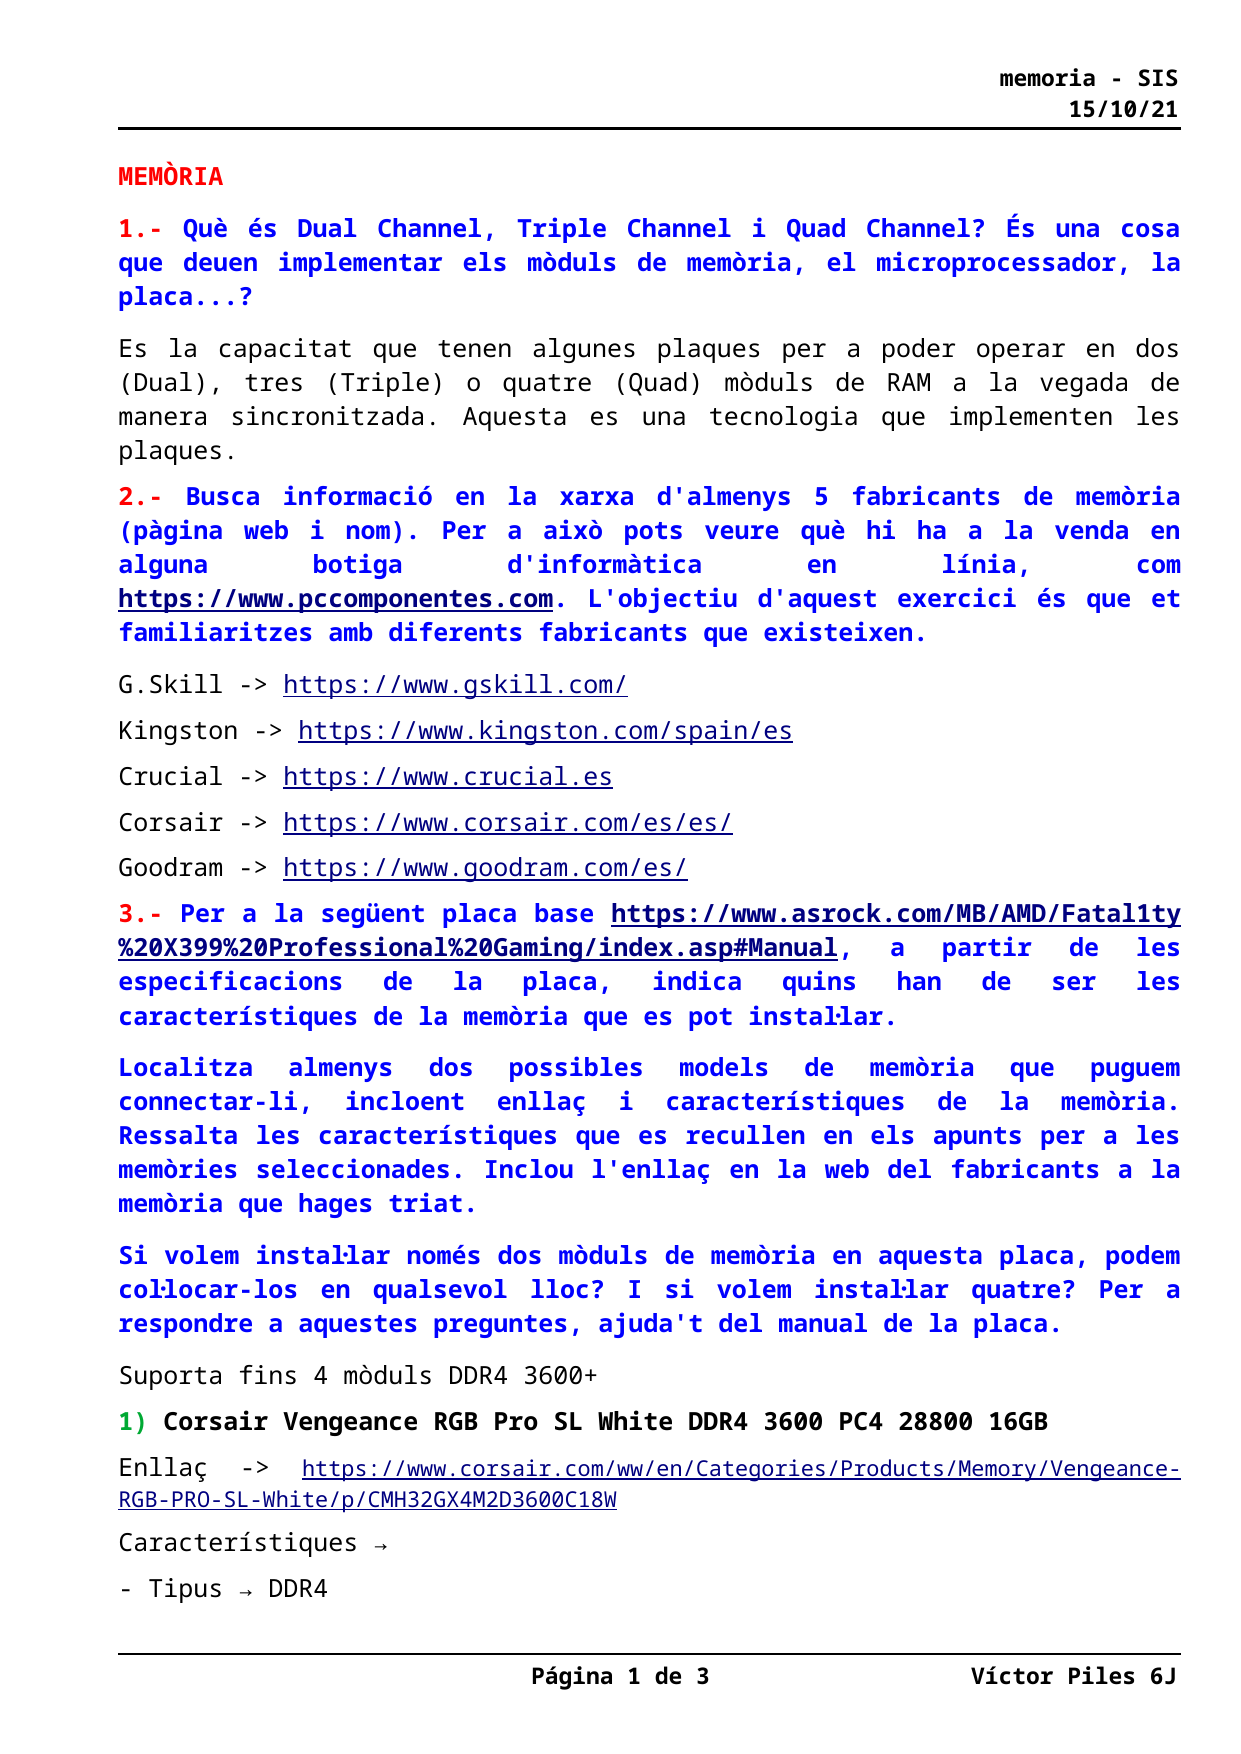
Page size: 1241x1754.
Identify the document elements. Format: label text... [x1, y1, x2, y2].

text G.Skill -> https://www.gskill.com/ [118, 667, 1181, 701]
text Es la capacitat que tenen algunes plaques per a poder operar en dos (Dual), tres (Triple) o quatre (Quad) mòduls de RAM a la vegada de manera sincronitzada. Aquesta es una tecnologia que implementen les plaques. [118, 331, 1181, 467]
text Kingston -> https://www.kingston.com/spain/es [118, 713, 1181, 747]
text Goodram -> https://www.goodram.com/es/ [118, 850, 1181, 884]
text 2.- Busca informació en la xarxa d'almenys 5 fabricants de memòria (pàgina web i nom). Per a això pots veure què hi ha a la venda en alguna botiga d'informàtica en línia, com https://www.pccomponentes.com. L'objectiu d'aquest exercici és que et familiaritzes amb diferents fabricants que existeixen. [118, 479, 1181, 649]
text - Tipus → DDR4 [118, 1571, 1181, 1605]
text 1.- Què és Dual Channel, Triple Channel i Quad Channel? És una cosa que deuen implementar els mòduls de memòria, el microprocessador, la placa...? [118, 211, 1181, 313]
text 1) Corsair Vengeance RGB Pro SL White DDR4 3600 PC4 28800 16GB [118, 1404, 1181, 1438]
text MEMÒRIA [118, 159, 1181, 193]
text Si volem instal·lar només dos mòduls de memòria en aquesta placa, podem col·locar-los en qualsevol lloc? I si volem instal·lar quatre? Per a respondre a aquestes preguntes, ajuda't del manual de la placa. [118, 1238, 1181, 1340]
text 3.- Per a la següent placa base https://www.asrock.com/MB/AMD/Fatal1ty%20X399%20Professional%20Gaming/index.asp#Manual, a partir de les especificacions de la placa, indica quins han de ser les característiques de la memòria que es pot instal·lar. [118, 896, 1181, 1032]
text Característiques → [118, 1525, 1181, 1559]
text Localitza almenys dos possibles models de memòria que puguem connectar-li, incloent enllaç i característiques de la memòria. Ressalta les característiques que es recullen en els apunts per a les memòries seleccionades. Inclou l'enllaç en la web del fabricants a la memòria que hages triat. [118, 1050, 1181, 1220]
text Suporta fins 4 mòduls DDR4 3600+ [118, 1358, 1181, 1392]
text Enllaç -> https://www.corsair.com/ww/en/Categories/Products/Memory/Vengeance-RGB-PRO-SL-White/p/CMH32GX4M2D3600C18W [118, 1449, 1181, 1513]
text Corsair -> https://www.corsair.com/es/es/ [118, 804, 1181, 838]
text Crucial -> https://www.crucial.es [118, 758, 1181, 792]
